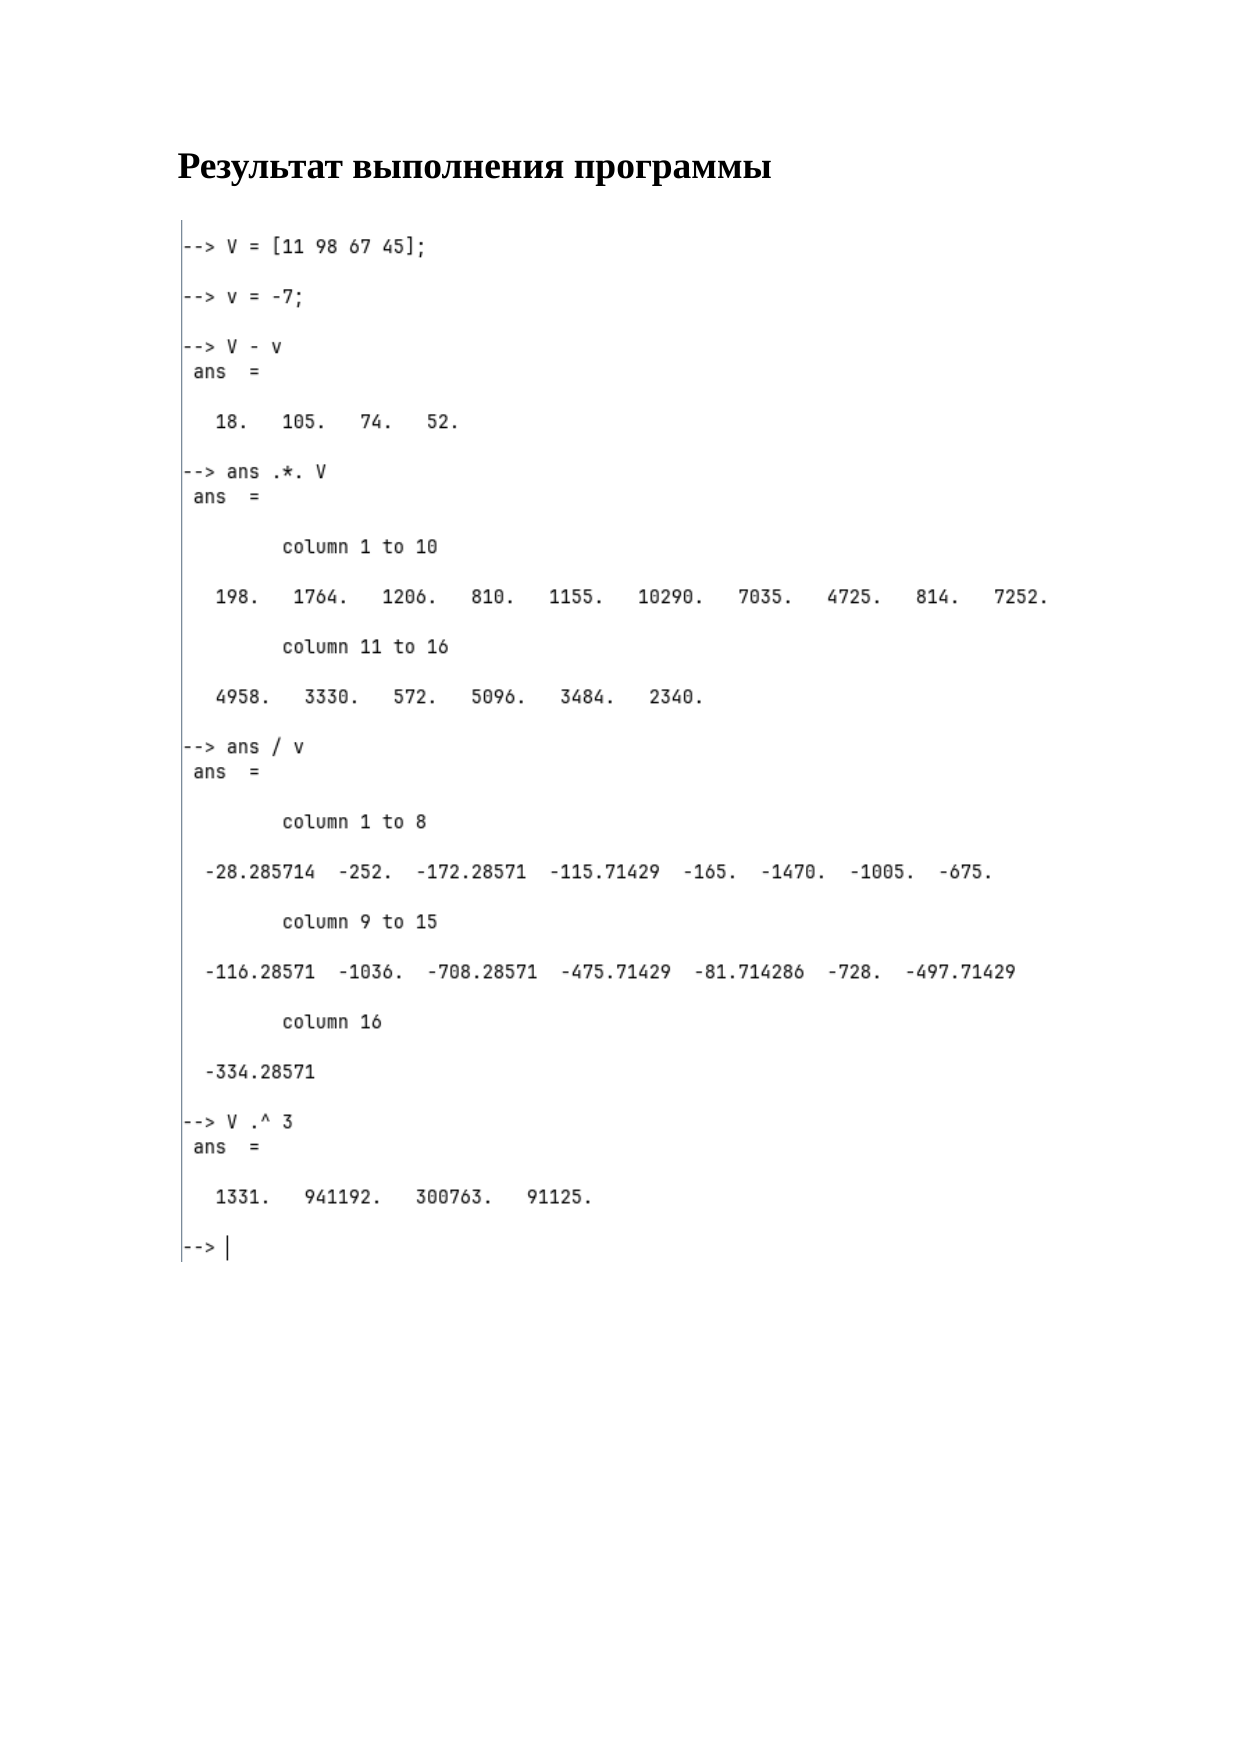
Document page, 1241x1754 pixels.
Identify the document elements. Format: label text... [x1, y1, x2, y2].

picture [181, 220, 1076, 1262]
subtitle Результат выполнения программы [177, 143, 1152, 186]
